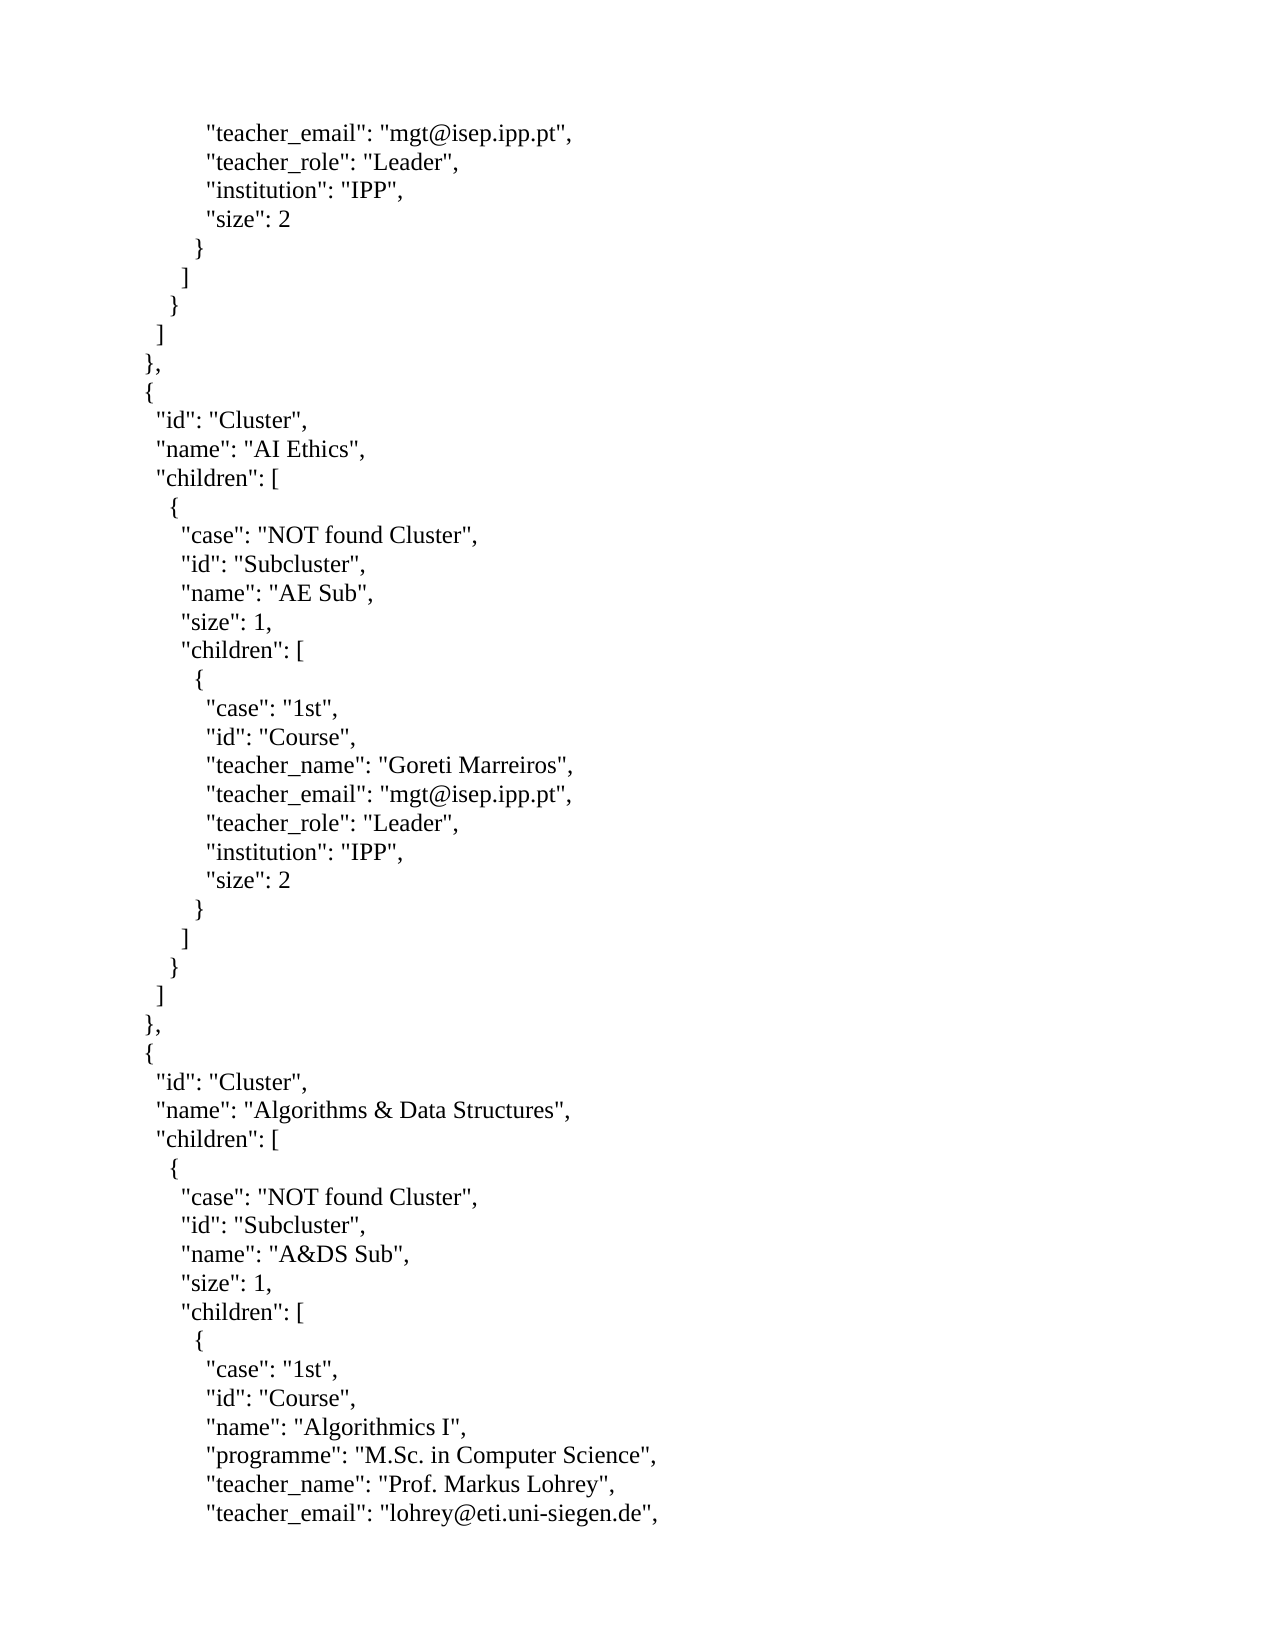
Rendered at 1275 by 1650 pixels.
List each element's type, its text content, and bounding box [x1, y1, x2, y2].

text "teacher_role": "Leader", [118, 147, 1157, 176]
text { [118, 1153, 1157, 1182]
text } [118, 291, 1157, 319]
text "teacher_email": "lohrey@eti.uni-siegen.de", [118, 1498, 1157, 1527]
text } [118, 952, 1157, 981]
text { [118, 377, 1157, 406]
text ] [118, 923, 1157, 952]
text }, [118, 348, 1157, 377]
text "children": [ [118, 463, 1157, 492]
text "case": "NOT found Cluster", [118, 521, 1157, 549]
text "id": "Course", [118, 722, 1157, 751]
text { [118, 1326, 1157, 1354]
text "programme": "M.Sc. in Computer Science", [118, 1441, 1157, 1469]
text "name": "Algorithms & Data Structures", [118, 1096, 1157, 1124]
text "size": 1, [118, 1268, 1157, 1297]
text "id": "Subcluster", [118, 1211, 1157, 1239]
text ] [118, 319, 1157, 348]
text { [118, 1038, 1157, 1067]
text "teacher_name": "Prof. Markus Lohrey", [118, 1469, 1157, 1498]
text "teacher_role": "Leader", [118, 808, 1157, 837]
text "children": [ [118, 636, 1157, 664]
text "teacher_email": "mgt@isep.ipp.pt", [118, 118, 1157, 147]
text "size": 1, [118, 607, 1157, 636]
text "id": "Subcluster", [118, 549, 1157, 578]
text "id": "Cluster", [118, 406, 1157, 434]
text "size": 2 [118, 866, 1157, 894]
text "name": "AI Ethics", [118, 434, 1157, 463]
text } [118, 233, 1157, 262]
text "name": "AE Sub", [118, 578, 1157, 607]
text "name": "Algorithmics I", [118, 1412, 1157, 1441]
text "case": "1st", [118, 693, 1157, 722]
text "teacher_name": "Goreti Marreiros", [118, 751, 1157, 779]
text "institution": "IPP", [118, 176, 1157, 204]
text "id": "Course", [118, 1383, 1157, 1412]
text "case": "NOT found Cluster", [118, 1182, 1157, 1211]
text "children": [ [118, 1297, 1157, 1326]
text ] [118, 262, 1157, 291]
text { [118, 664, 1157, 693]
text } [118, 894, 1157, 923]
text "id": "Cluster", [118, 1067, 1157, 1096]
text "name": "A&DS Sub", [118, 1239, 1157, 1268]
text { [118, 492, 1157, 521]
text }, [118, 1009, 1157, 1038]
text "teacher_email": "mgt@isep.ipp.pt", [118, 779, 1157, 808]
text "case": "1st", [118, 1354, 1157, 1383]
text "children": [ [118, 1124, 1157, 1153]
text "institution": "IPP", [118, 837, 1157, 866]
text ] [118, 981, 1157, 1009]
text "size": 2 [118, 204, 1157, 233]
